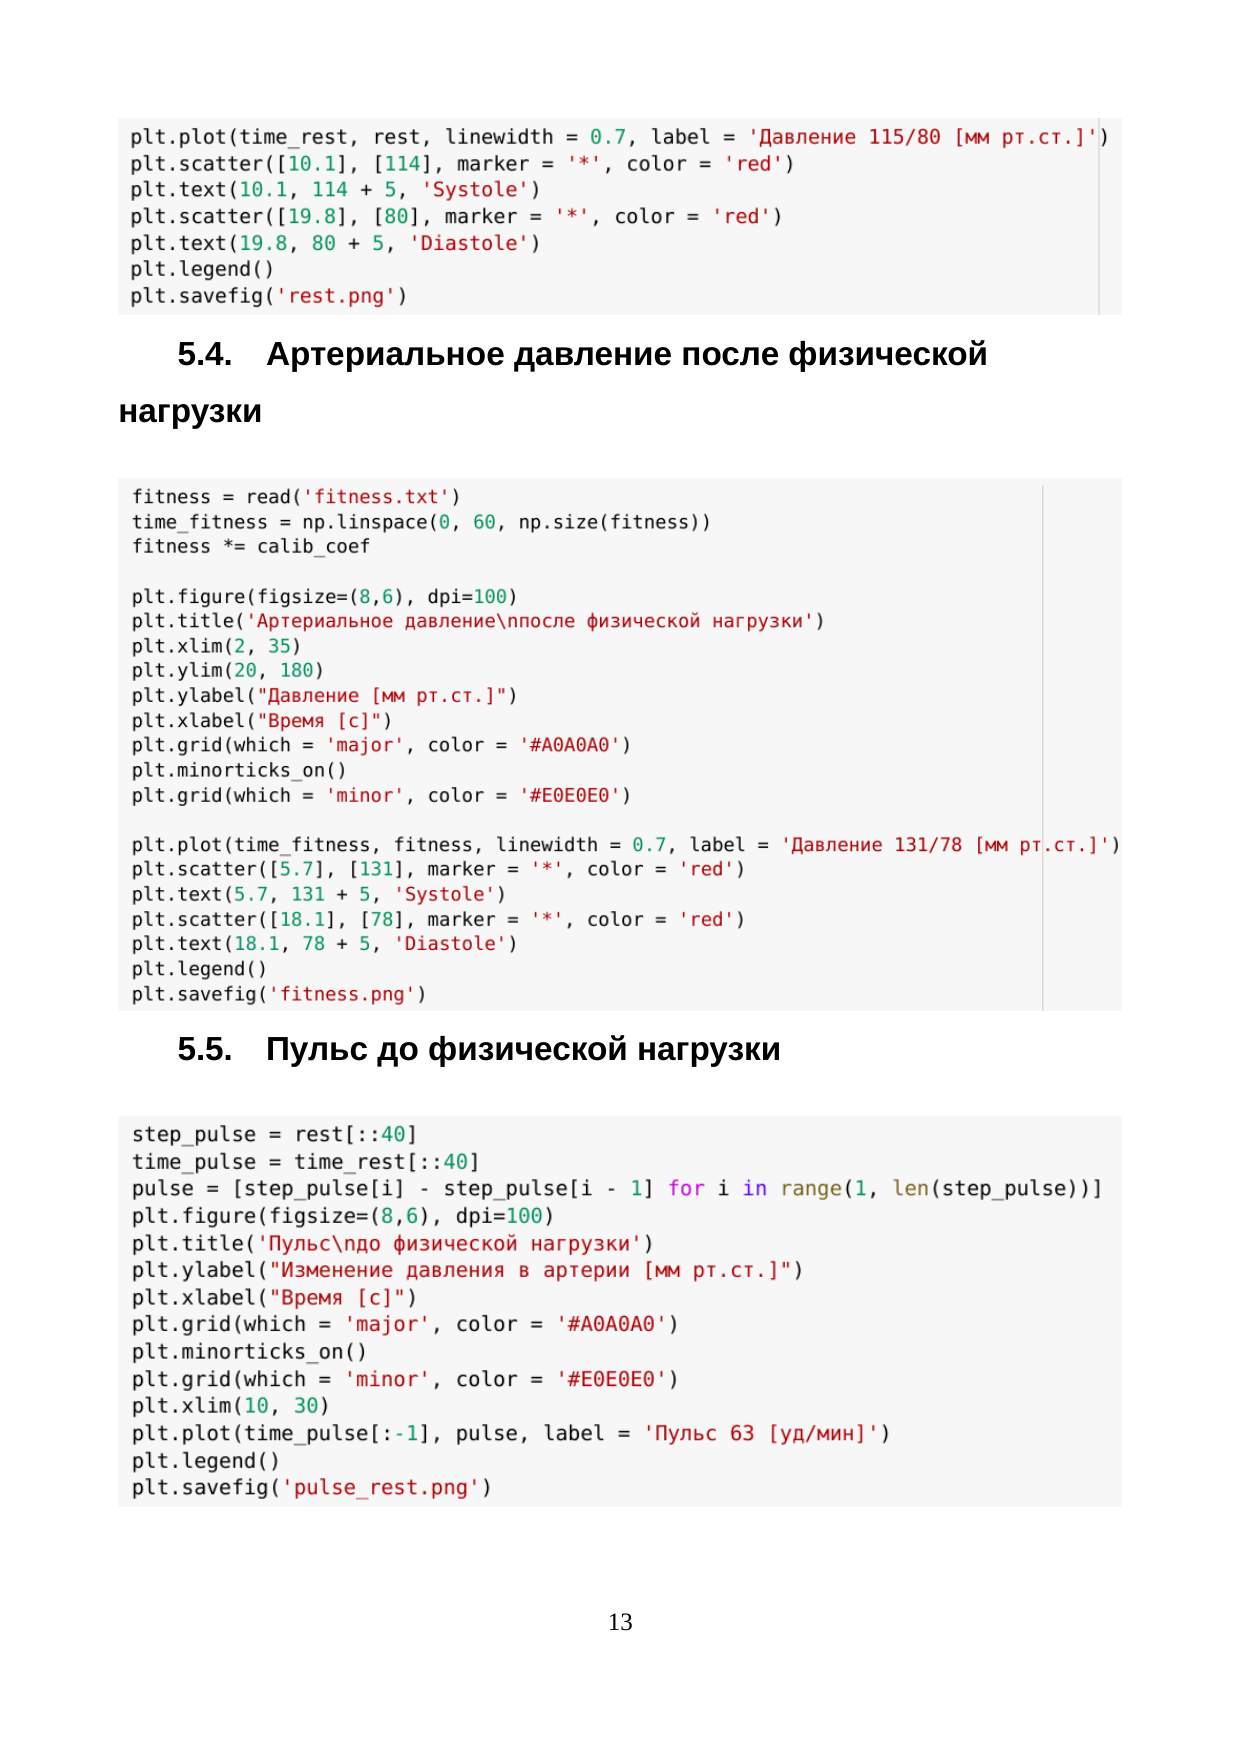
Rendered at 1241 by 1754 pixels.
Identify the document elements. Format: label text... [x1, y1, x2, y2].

picture [118, 478, 1123, 1011]
picture [118, 118, 1123, 315]
subtitle Артериальное давление после физической нагрузки [118, 315, 1122, 429]
subtitle Пульс до физической нагрузки [118, 1011, 1122, 1068]
picture [118, 1116, 1123, 1507]
